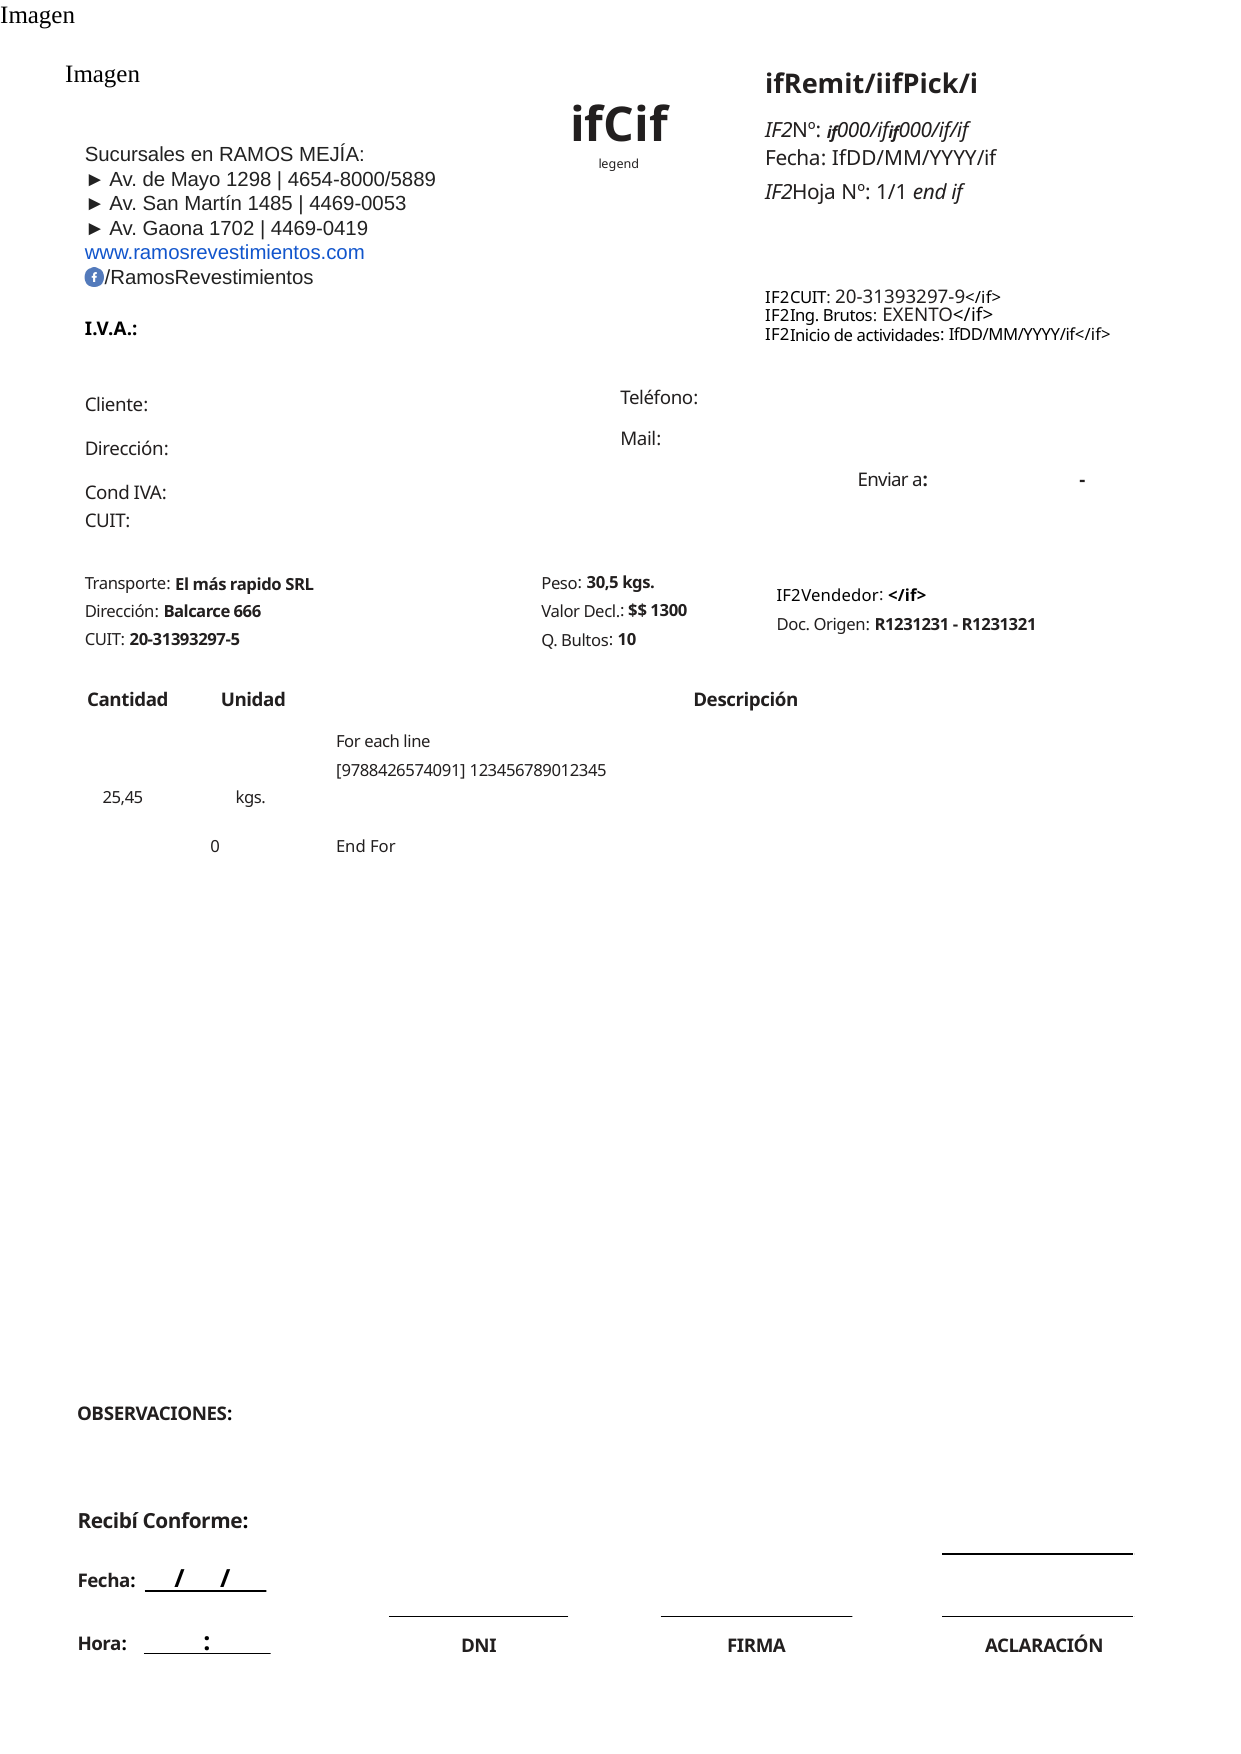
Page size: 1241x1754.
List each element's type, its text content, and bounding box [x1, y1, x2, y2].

picture [84, 267, 104, 287]
table_cell End For [316, 835, 1175, 864]
table_cell 0 [191, 835, 316, 864]
table_header [65, 730, 191, 758]
table_header [191, 730, 316, 758]
table_cell kgs. [191, 759, 316, 835]
table_header For each line [316, 730, 1175, 758]
table_cell 25,45 [65, 759, 191, 835]
table_cell [9788426574091] 123456789012345 <if test="line.product_id.prod_in_box"> <" Total %s %s" % (line.product_id.prod_in_box * line.product_qty, line.product_id.prod_in_box_uom)></if><if test="line.lot_id"><" Lote %s" % (line.lot_id.name)></if> [316, 759, 1175, 835]
table_cell [65, 835, 191, 864]
